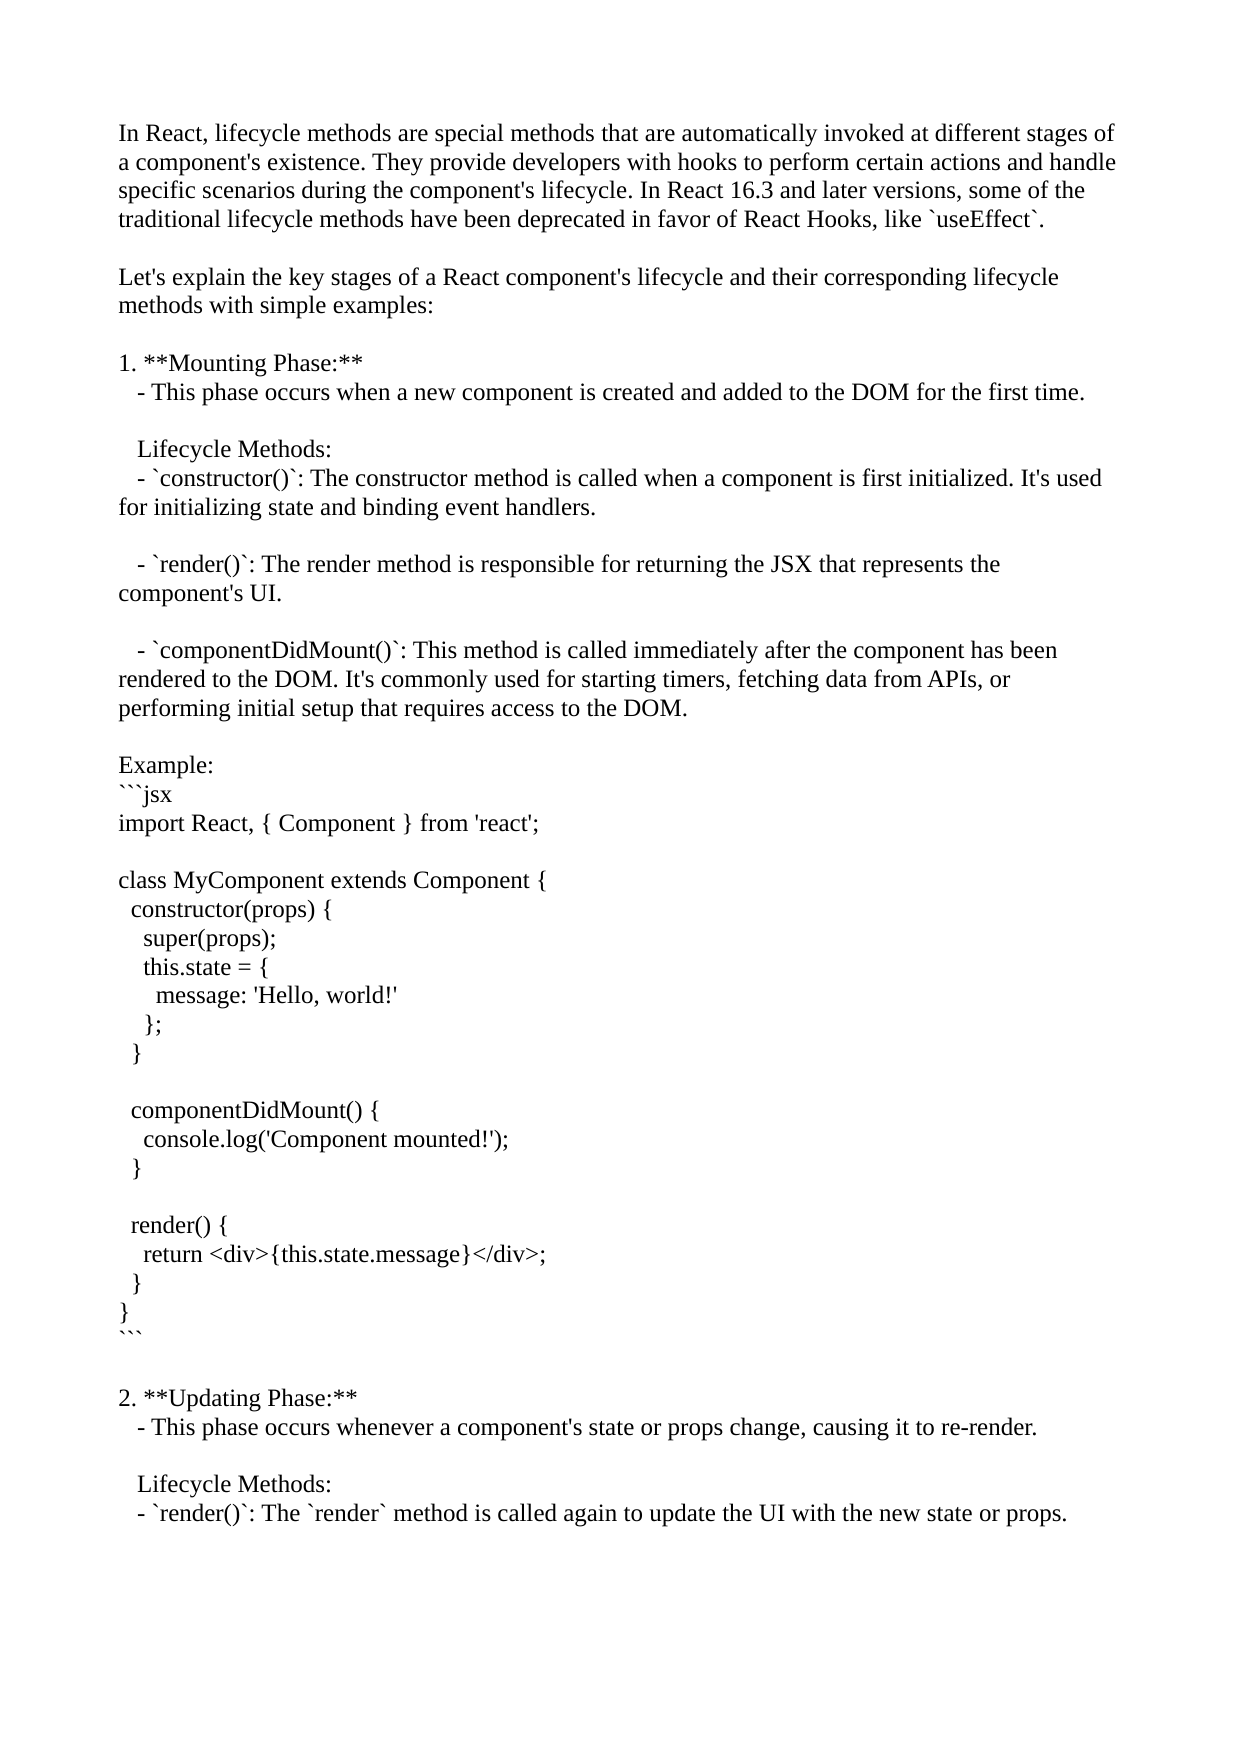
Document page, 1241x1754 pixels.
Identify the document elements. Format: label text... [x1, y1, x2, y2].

text } [118, 1153, 1122, 1182]
text - `render()`: The render method is responsible for returning the JSX that represents the component's UI. [118, 549, 1122, 607]
text componentDidMount() { [118, 1096, 1122, 1124]
text - `constructor()`: The constructor method is called when a component is first initialized. It's used for initializing state and binding event handlers. [118, 463, 1122, 521]
text this.state = { [118, 952, 1122, 981]
text - This phase occurs whenever a component's state or props change, causing it to re-render. [118, 1412, 1122, 1441]
text Lifecycle Methods: [118, 1469, 1122, 1498]
text message: 'Hello, world!' [118, 981, 1122, 1009]
text constructor(props) { [118, 894, 1122, 923]
text }; [118, 1009, 1122, 1038]
text - `componentDidMount()`: This method is called immediately after the component has been rendered to the DOM. It's commonly used for starting timers, fetching data from APIs, or performing initial setup that requires access to the DOM. [118, 636, 1122, 722]
text return <div>{this.state.message}</div>; [118, 1239, 1122, 1268]
text ``` [118, 1326, 1122, 1354]
text } [118, 1268, 1122, 1297]
text super(props); [118, 923, 1122, 952]
text Example: [118, 751, 1122, 779]
text 1. **Mounting Phase:** [118, 348, 1122, 377]
text - `render()`: The `render` method is called again to update the UI with the new state or props. [118, 1498, 1122, 1527]
text } [118, 1038, 1122, 1067]
text class MyComponent extends Component { [118, 866, 1122, 894]
text console.log('Component mounted!'); [118, 1124, 1122, 1153]
text ```jsx [118, 779, 1122, 808]
text } [118, 1297, 1122, 1326]
text - This phase occurs when a new component is created and added to the DOM for the first time. [118, 377, 1122, 406]
text In React, lifecycle methods are special methods that are automatically invoked at different stages of a component's existence. They provide developers with hooks to perform certain actions and handle specific scenarios during the component's lifecycle. In React 16.3 and later versions, some of the traditional lifecycle methods have been deprecated in favor of React Hooks, like `useEffect`. [118, 118, 1122, 233]
text import React, { Component } from 'react'; [118, 808, 1122, 837]
text 2. **Updating Phase:** [118, 1383, 1122, 1412]
text Let's explain the key stages of a React component's lifecycle and their corresponding lifecycle methods with simple examples: [118, 262, 1122, 319]
text render() { [118, 1211, 1122, 1239]
text Lifecycle Methods: [118, 434, 1122, 463]
